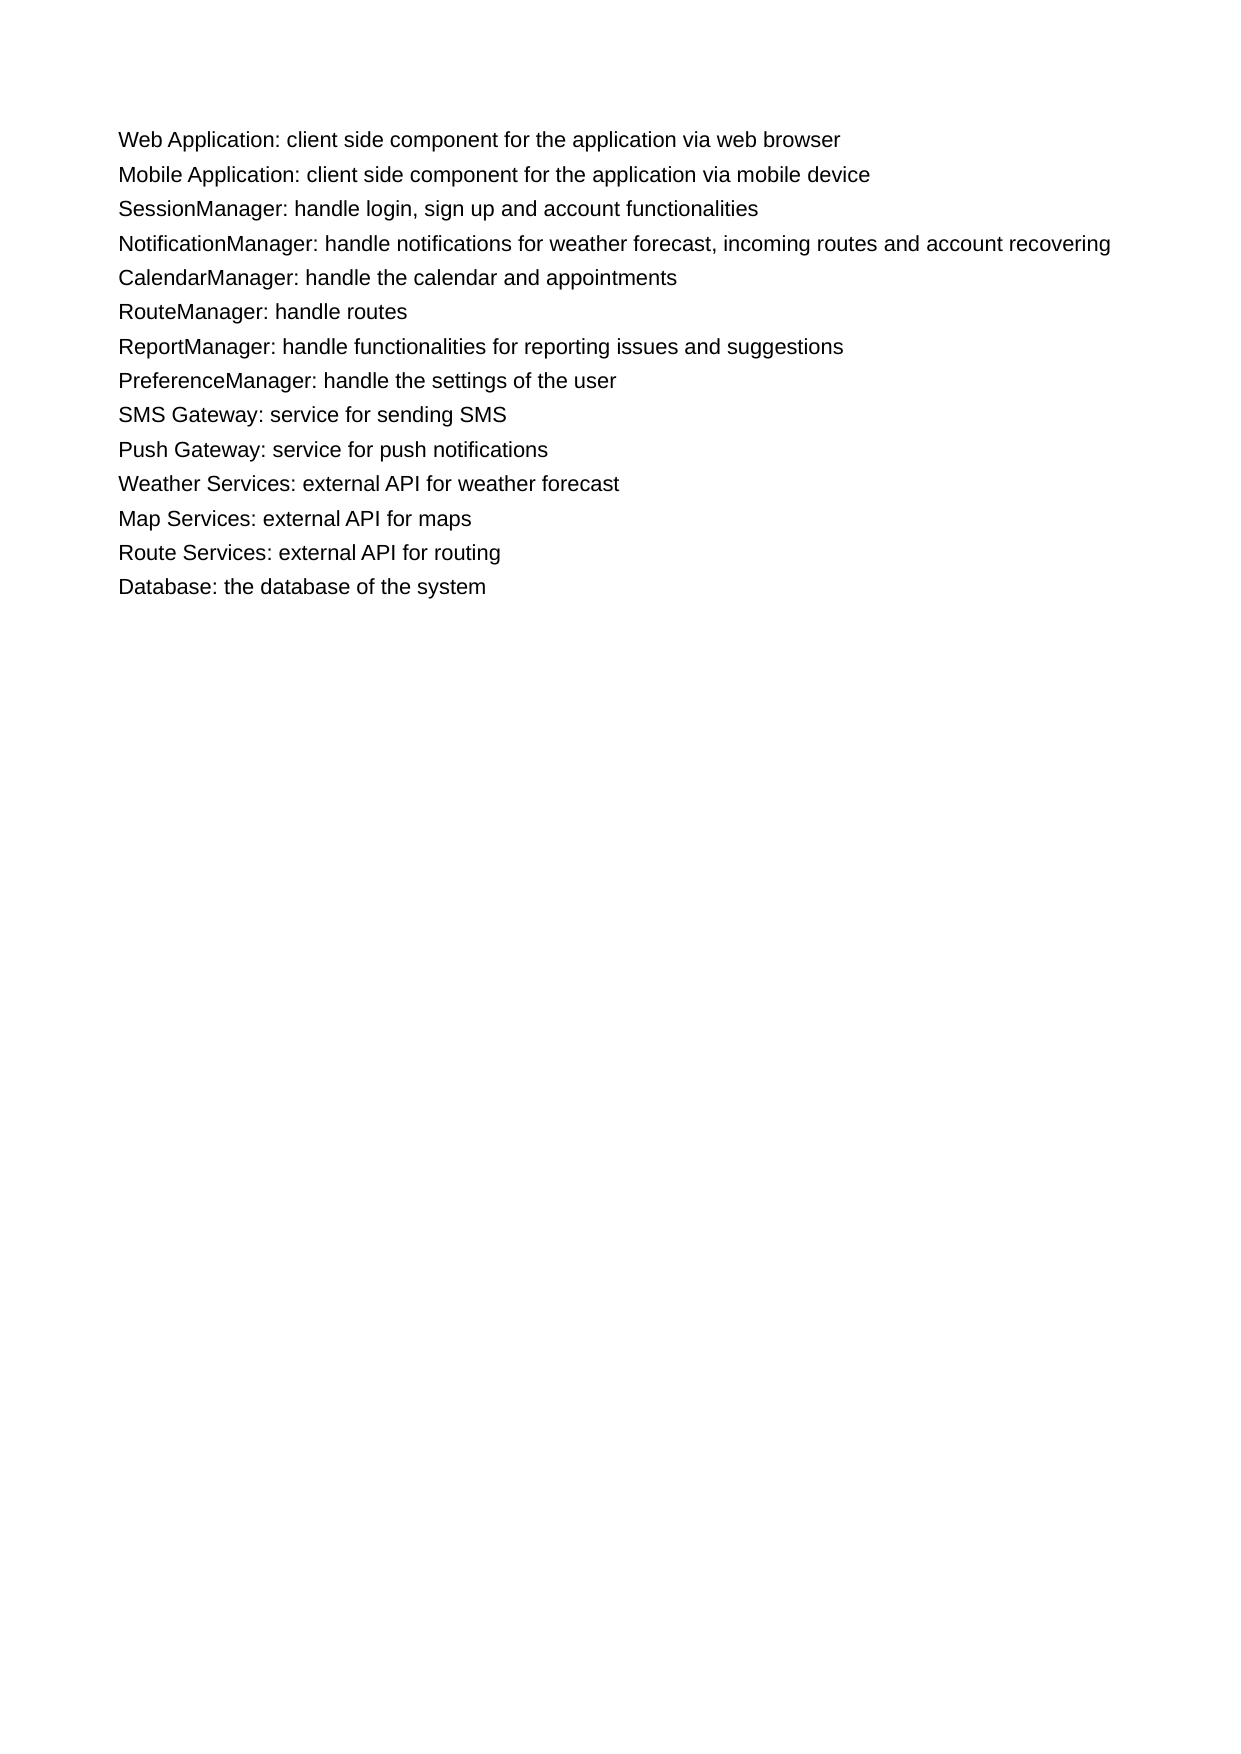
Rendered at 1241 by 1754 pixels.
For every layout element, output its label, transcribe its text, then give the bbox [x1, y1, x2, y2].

text RouteManager: handle routes [118, 290, 1122, 324]
text Database: the database of the system [118, 565, 1122, 599]
text Mobile Application: client side component for the application via mobile device [118, 152, 1122, 187]
text CalendarManager: handle the calendar and appointments [118, 256, 1122, 290]
text SessionManager: handle login, sign up and account functionalities [118, 187, 1122, 221]
text PreferenceManager: handle the settings of the user [118, 359, 1122, 393]
text Web Application: client side component for the application via web browser [118, 118, 1122, 152]
text SMS Gateway: service for sending SMS [118, 393, 1122, 427]
text Weather Services: external API for weather forecast [118, 462, 1122, 496]
text NotificationManager: handle notifications for weather forecast, incoming routes and account recovering [118, 221, 1122, 256]
text ReportManager: handle functionalities for reporting issues and suggestions [118, 324, 1122, 359]
text Map Services: external API for maps [118, 496, 1122, 531]
text Route Services: external API for routing [118, 531, 1122, 565]
text Push Gateway: service for push notifications [118, 427, 1122, 462]
